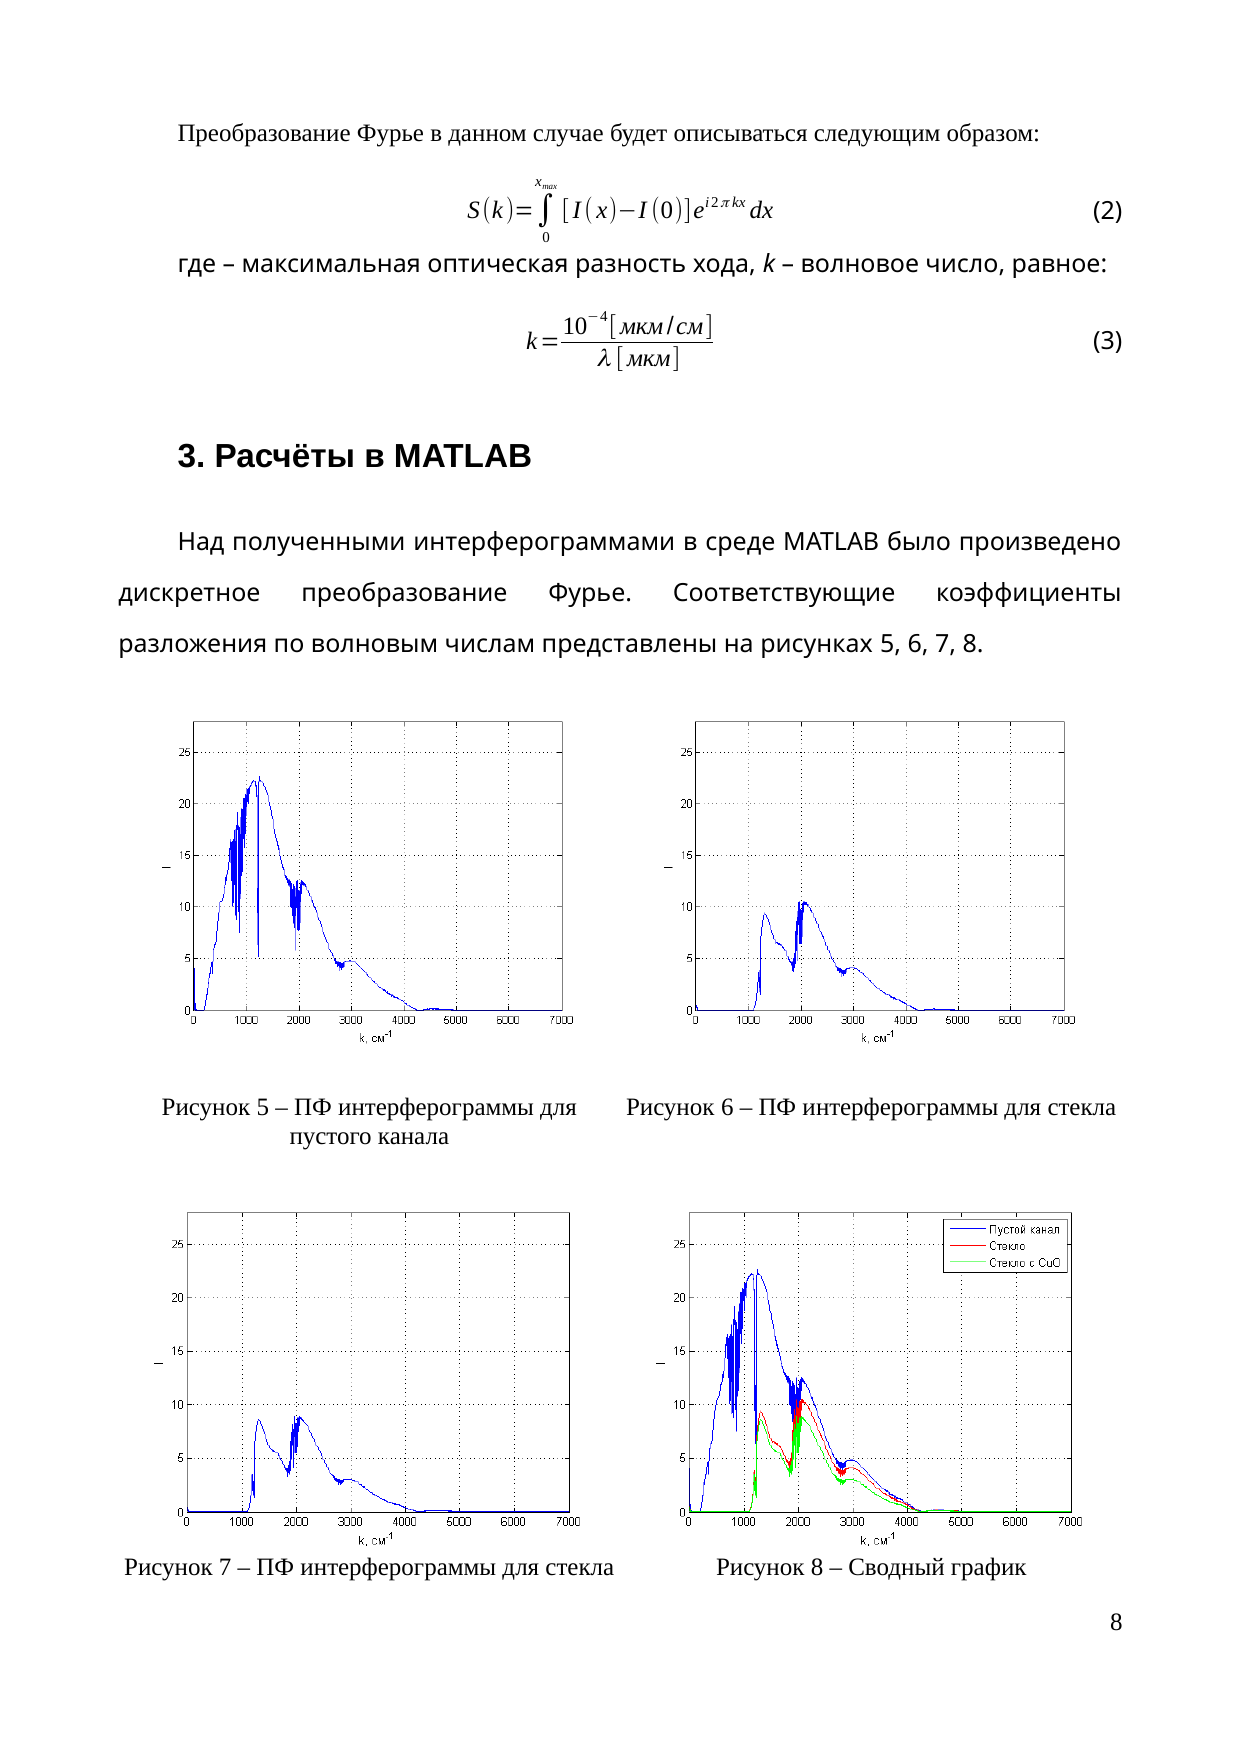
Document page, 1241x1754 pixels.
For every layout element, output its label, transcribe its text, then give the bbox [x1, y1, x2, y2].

table_cell Рисунок 7 – ПФ интерферограммы для стекла [118, 1179, 620, 1586]
table_cell Рисунок 8 – Сводный график [620, 1179, 1122, 1586]
text где – максимальная оптическая разность хода, k – волновое число, равное: [118, 246, 1122, 280]
text (3) [118, 309, 1122, 373]
text Преобразование Фурье в данном случае будет описываться следующим образом: [118, 118, 1122, 147]
text Над полученными интерферограммами в среде MATLAB было произведено дискретное преобразование Фурье. Соответствующие коэффициенты разложения по волновым числам представлены на рисунках 5, 6, 7, 8. [118, 523, 1122, 660]
table_header Рисунок 6 – ПФ интерферограммы для стекла [620, 689, 1122, 1179]
picture [123, 1184, 615, 1552]
table_header Рисунок 5 – ПФ интерферограммы для пустого канала [118, 689, 620, 1179]
text (2) [118, 173, 1122, 246]
subtitle Расчёты в MATLAB [118, 436, 1122, 475]
picture [132, 694, 606, 1049]
picture [625, 1184, 1117, 1552]
picture [635, 694, 1108, 1049]
